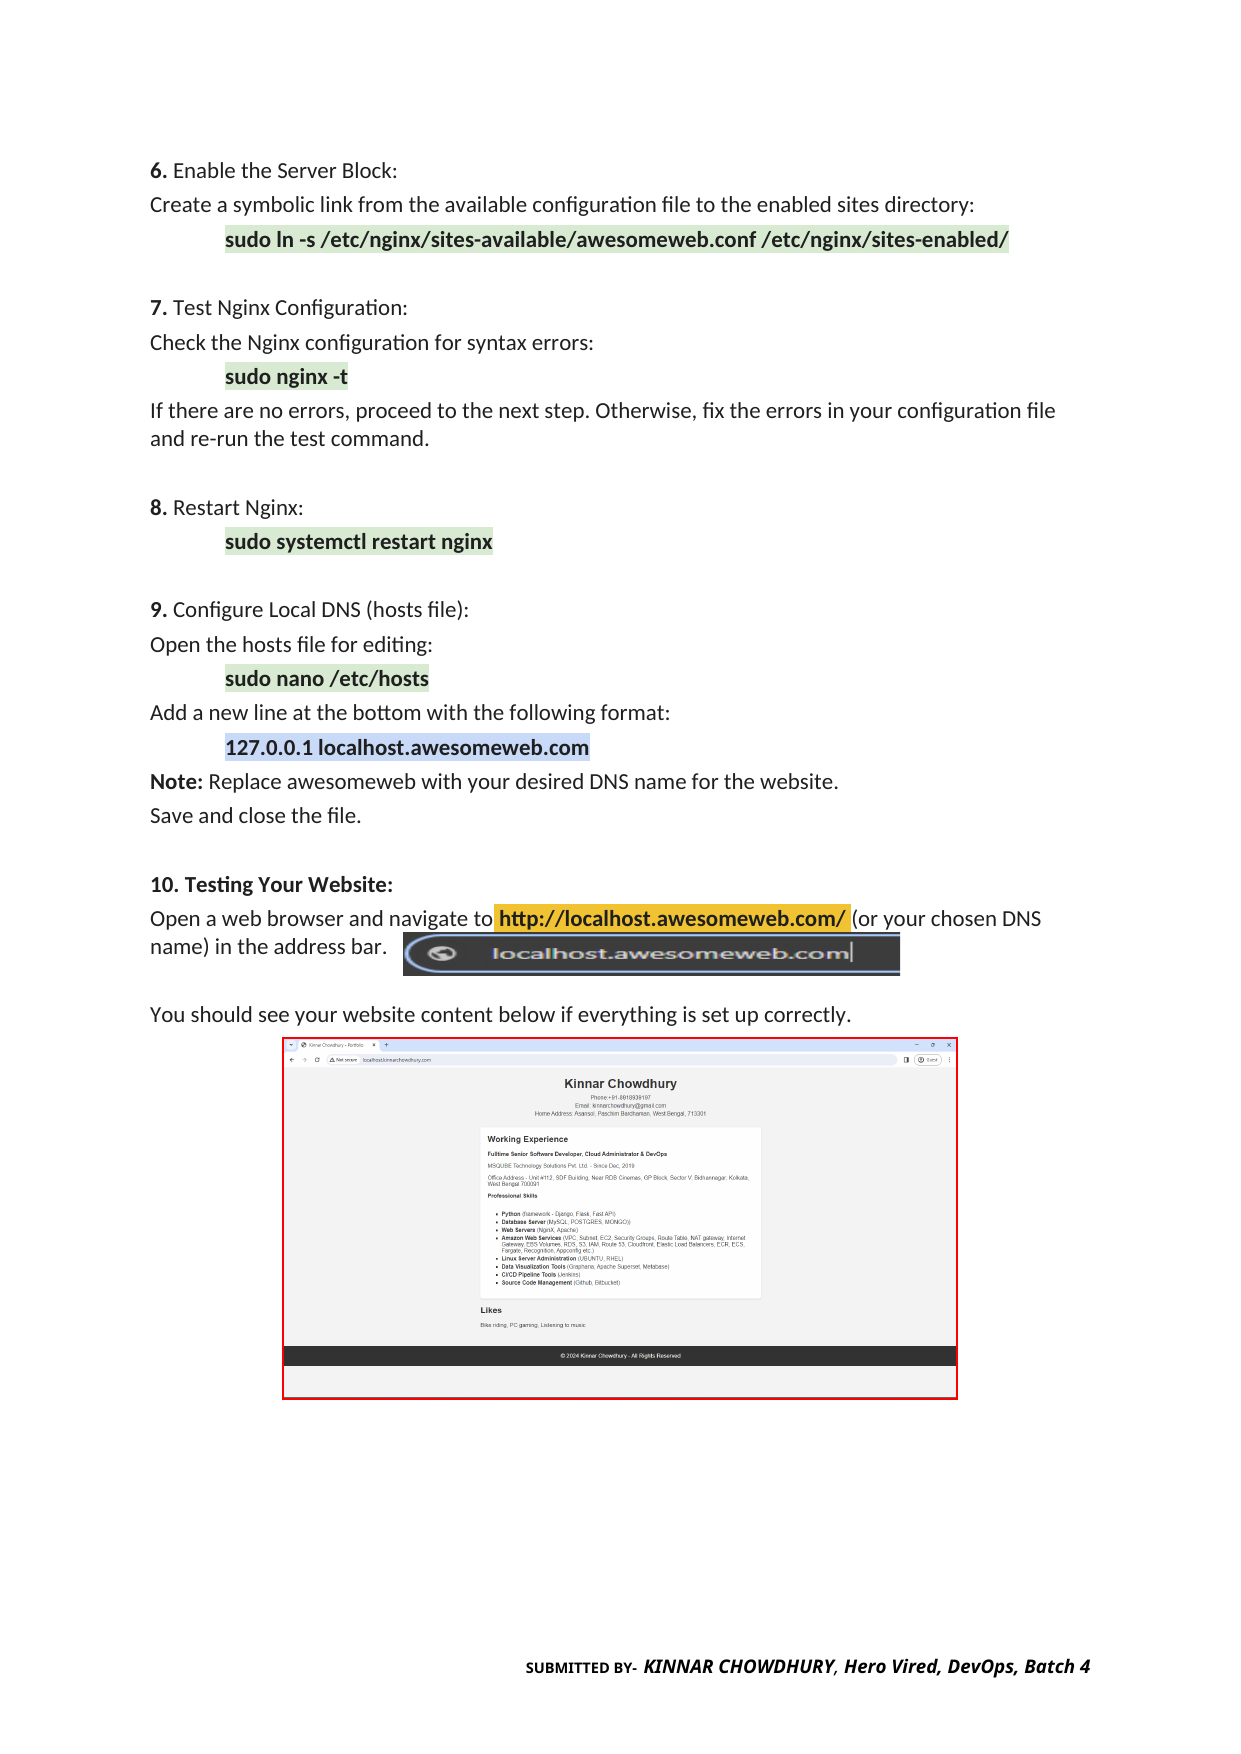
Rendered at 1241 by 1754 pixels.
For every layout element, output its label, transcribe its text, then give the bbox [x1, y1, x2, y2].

text Open a web browser and navigate to http://localhost.awesomeweb.com/ (or your chosen DNS name) in the address bar. [150, 904, 1090, 960]
text You should see your website content below if everything is set up correctly. [150, 1001, 1090, 1028]
text sudo nano /etc/hosts [150, 664, 1090, 692]
text sudo nginx -t [150, 362, 1090, 390]
text If there are no errors, proceed to the next step. Otherwise, fix the errors in your configuration file and re-run the test command. [150, 396, 1090, 452]
text 127.0.0.1 localhost.awesomeweb.com [150, 733, 1090, 761]
text 10. Testing Your Website: [150, 870, 1090, 898]
text Add a new line at the bottom with the following format: [150, 698, 1090, 726]
text sudo systemctl restart nginx [150, 527, 1090, 555]
picture [403, 932, 901, 976]
picture [284, 1039, 956, 1398]
text Create a symbolic link from the available configuration file to the enabled sites directory: [150, 191, 1090, 218]
text 8. Restart Nginx: [150, 493, 1090, 521]
text 7. Test Nginx Configuration: [150, 293, 1090, 321]
text 9. Configure Local DNS (hosts file): [150, 596, 1090, 623]
text Check the Nginx configuration for syntax errors: [150, 328, 1090, 356]
text Open the hosts file for editing: [150, 630, 1090, 658]
text sudo ln -s /etc/nginx/sites-available/awesomeweb.conf /etc/nginx/sites-enabled/ [150, 225, 1090, 253]
text Note: Replace awesomeweb with your desired DNS name for the website. [150, 767, 1090, 795]
text 6. Enable the Server Block: [150, 156, 1090, 184]
text Save and close the file. [150, 801, 1090, 829]
